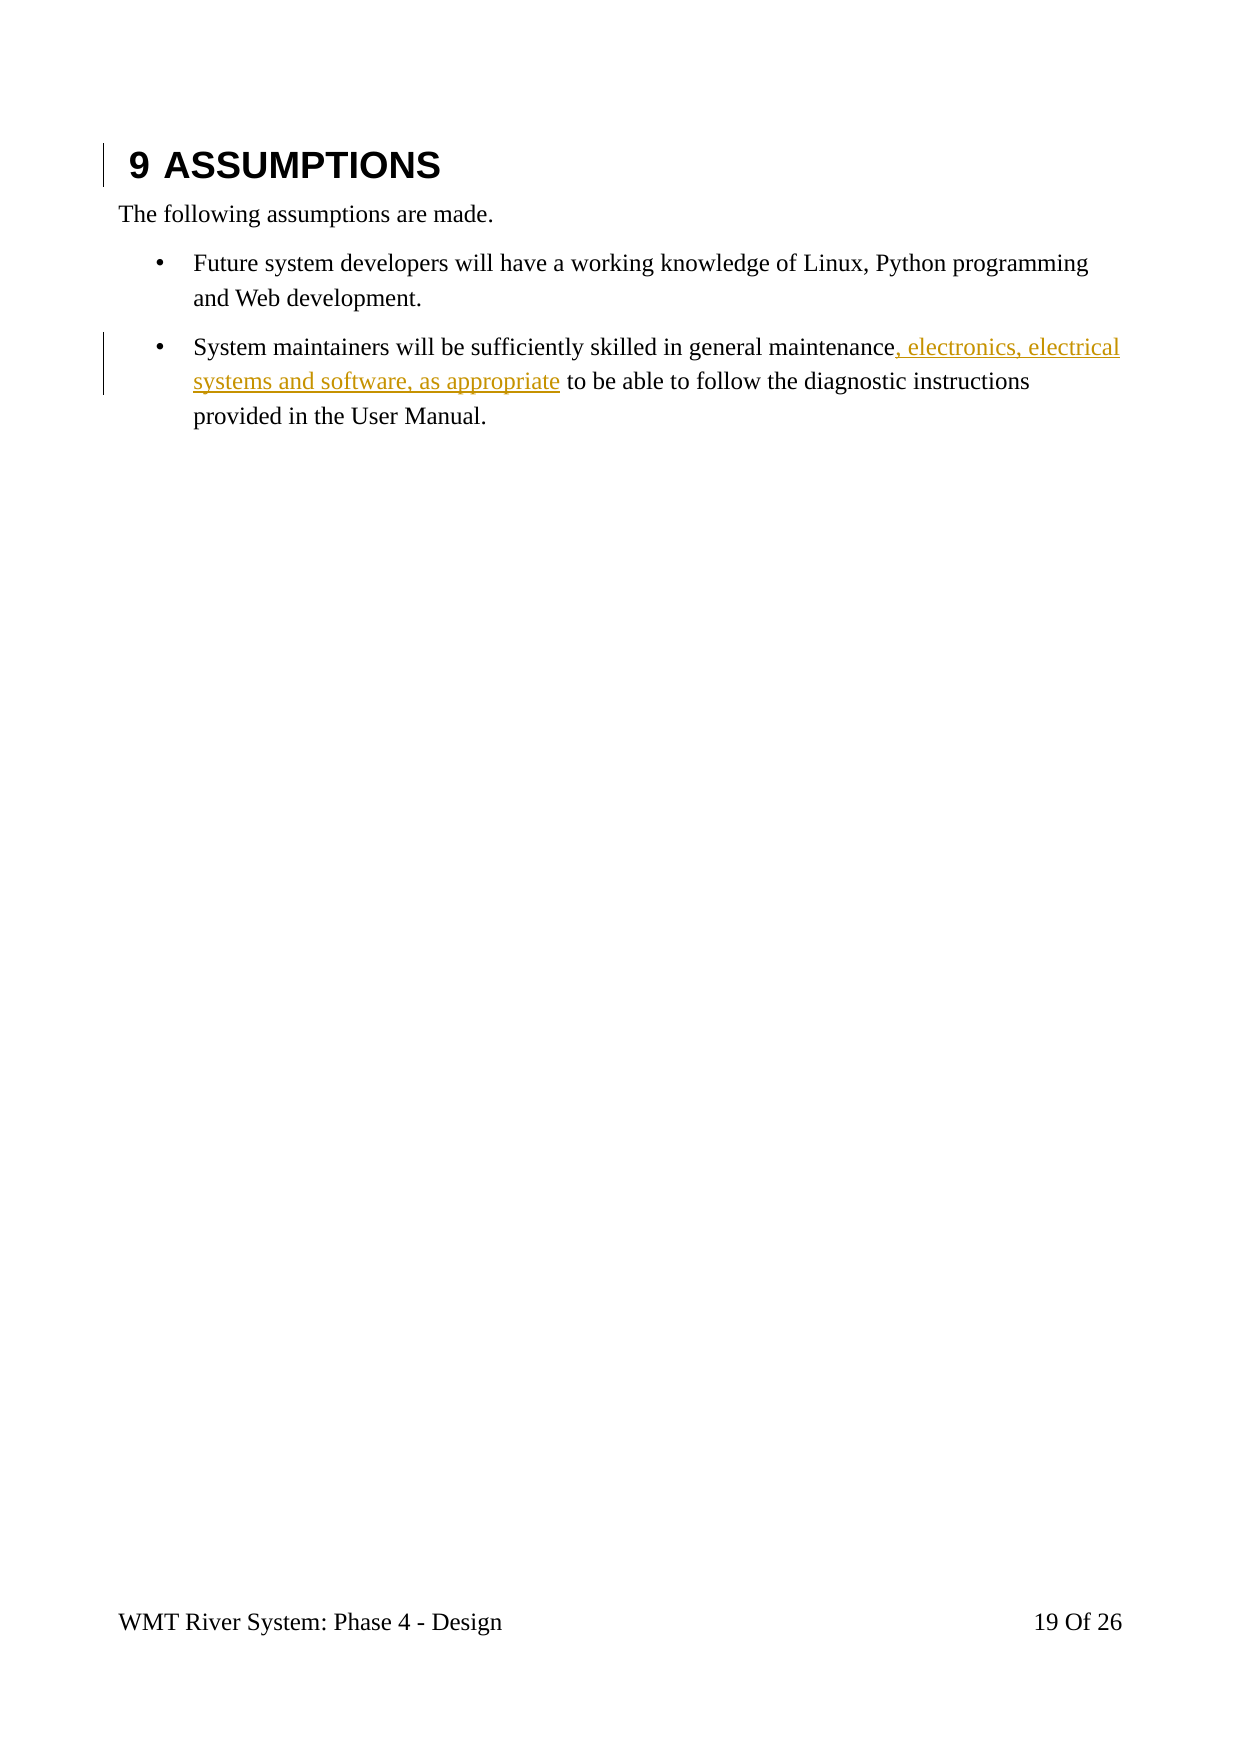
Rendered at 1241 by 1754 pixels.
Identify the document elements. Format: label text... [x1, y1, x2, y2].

list System maintainers will be sufficiently skilled in general maintenance, electronics, electrical systems and software, as appropriate to be able to follow the diagnostic instructions provided in the User Manual. [156, 332, 1122, 429]
list Future system developers will have a working knowledge of Linux, Python programming and Web development. [156, 248, 1122, 312]
text The following assumptions are made. [118, 199, 1122, 228]
subtitle ASSUMPTIONS [118, 143, 1122, 187]
